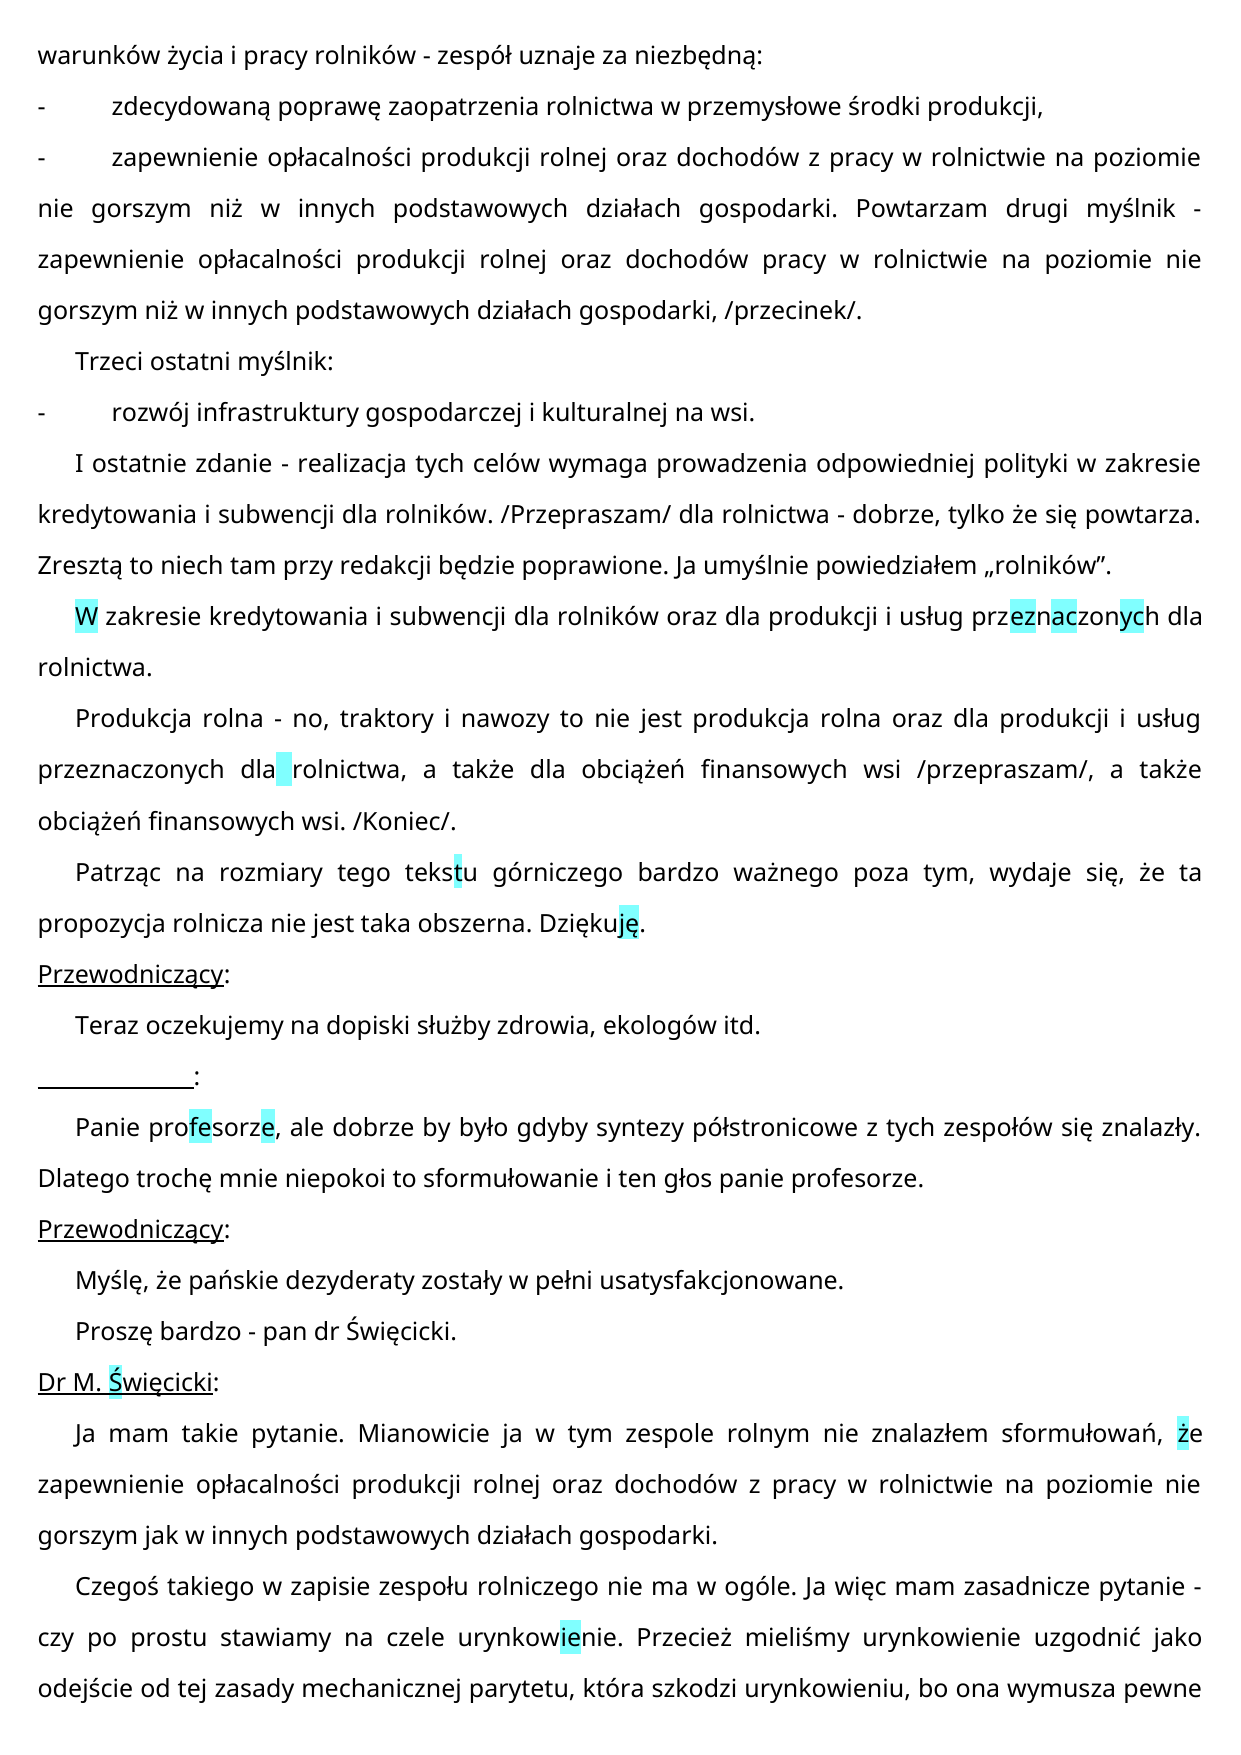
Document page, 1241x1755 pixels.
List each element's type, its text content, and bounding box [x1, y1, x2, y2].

text warunków życia i pracy rolników - zespół uznaje za niezbędną: [37, 37, 1203, 72]
text Przewodniczący: [37, 956, 1203, 990]
text I ostatnie zdanie - realizacja tych celów wymaga prowadzenia odpowiedniej polityki w zakresie kredytowania i subwencji dla rolników. /Przepraszam/ dla rolnictwa - dobrze, tylko że się powtarza. Zresztą to niech tam przy redakcji będzie poprawione. Ja umyślnie powiedziałem „rolników”. [37, 446, 1203, 582]
text Patrząc na rozmiary tego tekstu górniczego bardzo ważnego poza tym, wydaje się, że ta propozycja rolnicza nie jest taka obszerna. Dziękuję. [37, 854, 1203, 939]
text Teraz oczekujemy na dopiski służby zdrowia, ekologów itd. [37, 1007, 1203, 1041]
text Myślę, że pańskie dezyderaty zostały w pełni usatysfakcjonowane. [37, 1262, 1203, 1297]
text : [37, 1058, 1203, 1092]
text Proszę bardzo - pan dr Święcicki. [37, 1313, 1203, 1348]
text Przewodniczący: [37, 1211, 1203, 1246]
text Ja mam takie pytanie. Mianowicie ja w tym zespole rolnym nie znalazłem sformułowań, że zapewnienie opłacalności produkcji rolnej oraz dochodów z pracy w rolnictwie na poziomie nie gorszym jak w innych podstawowych działach gospodarki. [37, 1416, 1203, 1552]
text W zakresie kredytowania i subwencji dla rolników oraz dla produkcji i usług przeznaczonych dla rolnictwa. [37, 599, 1203, 684]
text Trzeci ostatni myślnik: [37, 344, 1203, 378]
text Panie profesorze, ale dobrze by było gdyby syntezy półstronicowe z tych zespołów się znalazły. Dlatego trochę mnie niepokoi to sformułowanie i ten głos panie profesorze. [37, 1109, 1203, 1194]
text - rozwój infrastruktury gospodarczej i kulturalnej na wsi. [37, 395, 1203, 429]
text - zdecydowaną poprawę zaopatrzenia rolnictwa w przemysłowe środki produkcji, [37, 88, 1203, 123]
text Czegoś takiego w zapisie zespołu rolniczego nie ma w ogóle. Ja więc mam zasadnicze pytanie - czy po prostu stawiamy na czele urynkowienie. Przecież mieliśmy urynkowienie uzgodnić jako odejście od tej zasady mechanicznej parytetu, która szkodzi urynkowieniu, bo ona wymusza pewne [37, 1569, 1203, 1705]
text Dr M. Święcicki: [37, 1364, 1203, 1399]
text - zapewnienie opłacalności produkcji rolnej oraz dochodów z pracy w rolnictwie na poziomie nie gorszym niż w innych podstawowych działach gospodarki. Powtarzam drugi myślnik - zapewnienie opłacalności produkcji rolnej oraz dochodów pracy w rolnictwie na poziomie nie gorszym niż w innych podstawowych działach gospodarki, /przecinek/. [37, 139, 1203, 327]
text Produkcja rolna - no, traktory i nawozy to nie jest produkcja rolna oraz dla produkcji i usług przeznaczonych dla rolnictwa, a także dla obciążeń finansowych wsi /przepraszam/, a także obciążeń finansowych wsi. /Koniec/. [37, 701, 1203, 837]
